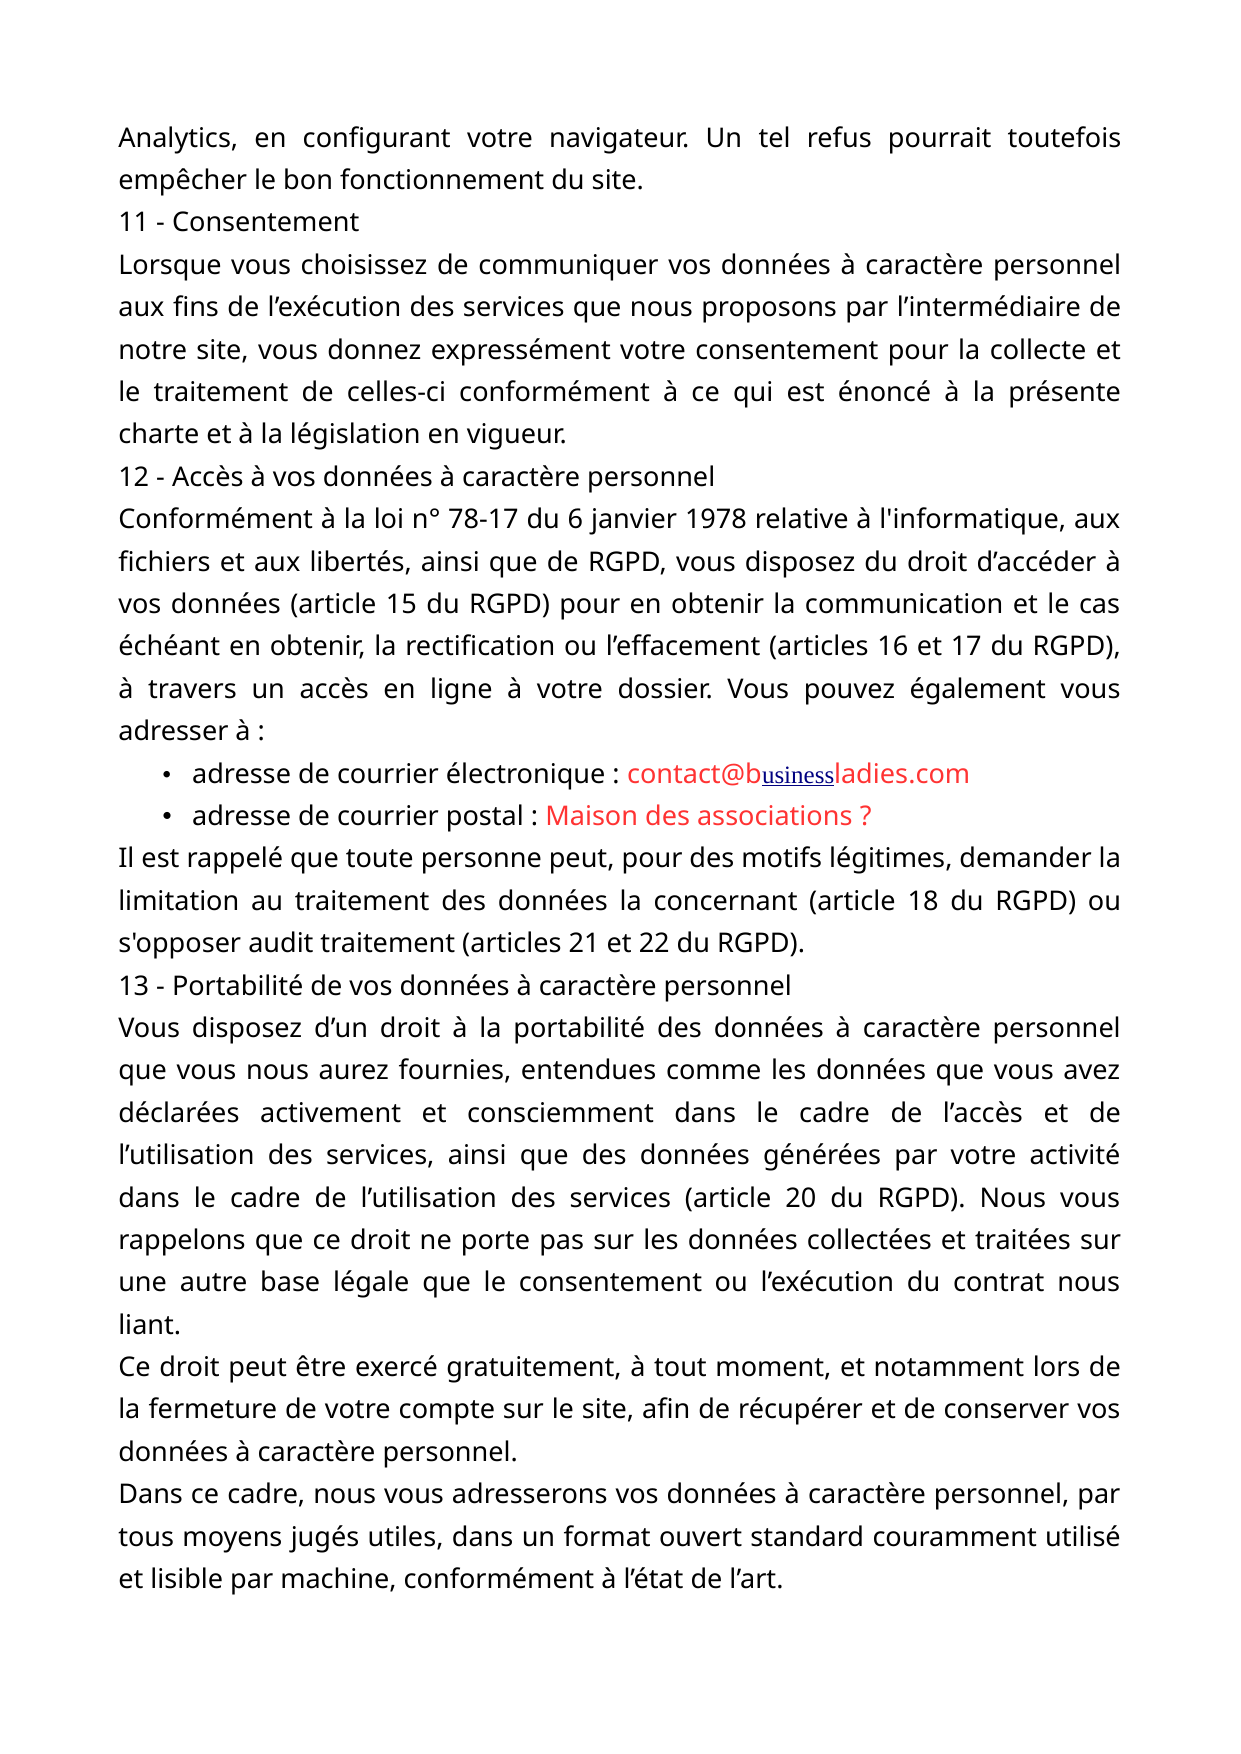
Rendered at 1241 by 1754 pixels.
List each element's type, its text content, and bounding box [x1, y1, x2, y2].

text Lorsque vous choisissez de communiquer vos données à caractère personnel aux fins de l’exécution des services que nous proposons par l’intermédiaire de notre site, vous donnez expressément votre consentement pour la collecte et le traitement de celles-ci conformément à ce qui est énoncé à la présente charte et à la législation en vigueur. [118, 245, 1122, 452]
text Ce droit peut être exercé gratuitement, à tout moment, et notamment lors de la fermeture de votre compte sur le site, afin de récupérer et de conserver vos données à caractère personnel. [118, 1348, 1122, 1469]
text Il est rappelé que toute personne peut, pour des motifs légitimes, demander la limitation au traitement des données la concernant (article 18 du RGPD) ou s'opposer audit traitement (articles 21 et 22 du RGPD). [118, 839, 1122, 961]
text 11 - Consentement [118, 203, 1122, 240]
text 12 - Accès à vos données à caractère personnel [118, 457, 1122, 494]
text Vous disposez d’un droit à la portabilité des données à caractère personnel que vous nous aurez fournies, entendues comme les données que vous avez déclarées activement et consciemment dans le cadre de l’accès et de l’utilisation des services, ainsi que des données générées par votre activité dans le cadre de l’utilisation des services (article 20 du RGPD). Nous vous rappelons que ce droit ne porte pas sur les données collectées et traitées sur une autre base légale que le consentement ou l’exécution du contrat nous liant. [118, 1008, 1122, 1342]
text Dans ce cadre, nous vous adresserons vos données à caractère personnel, par tous moyens jugés utiles, dans un format ouvert standard couramment utilisé et lisible par machine, conformément à l’état de l’art. [118, 1475, 1122, 1596]
list adresse de courrier électronique : contact@businessladies.com [162, 754, 1122, 791]
text 13 - Portabilité de vos données à caractère personnel [118, 966, 1122, 1003]
text Conformément à la loi n° 78-17 du 6 janvier 1978 relative à l'informatique, aux fichiers et aux libertés, ainsi que de RGPD, vous disposez du droit d’accéder à vos données (article 15 du RGPD) pour en obtenir la communication et le cas échéant en obtenir, la rectification ou l’effacement (articles 16 et 17 du RGPD), à travers un accès en ligne à votre dossier. Vous pouvez également vous adresser à : [118, 500, 1122, 748]
list adresse de courrier postal : Maison des associations ? [162, 796, 1122, 833]
text Analytics, en configurant votre navigateur. Un tel refus pourrait toutefois empêcher le bon fonctionnement du site. [118, 118, 1122, 197]
